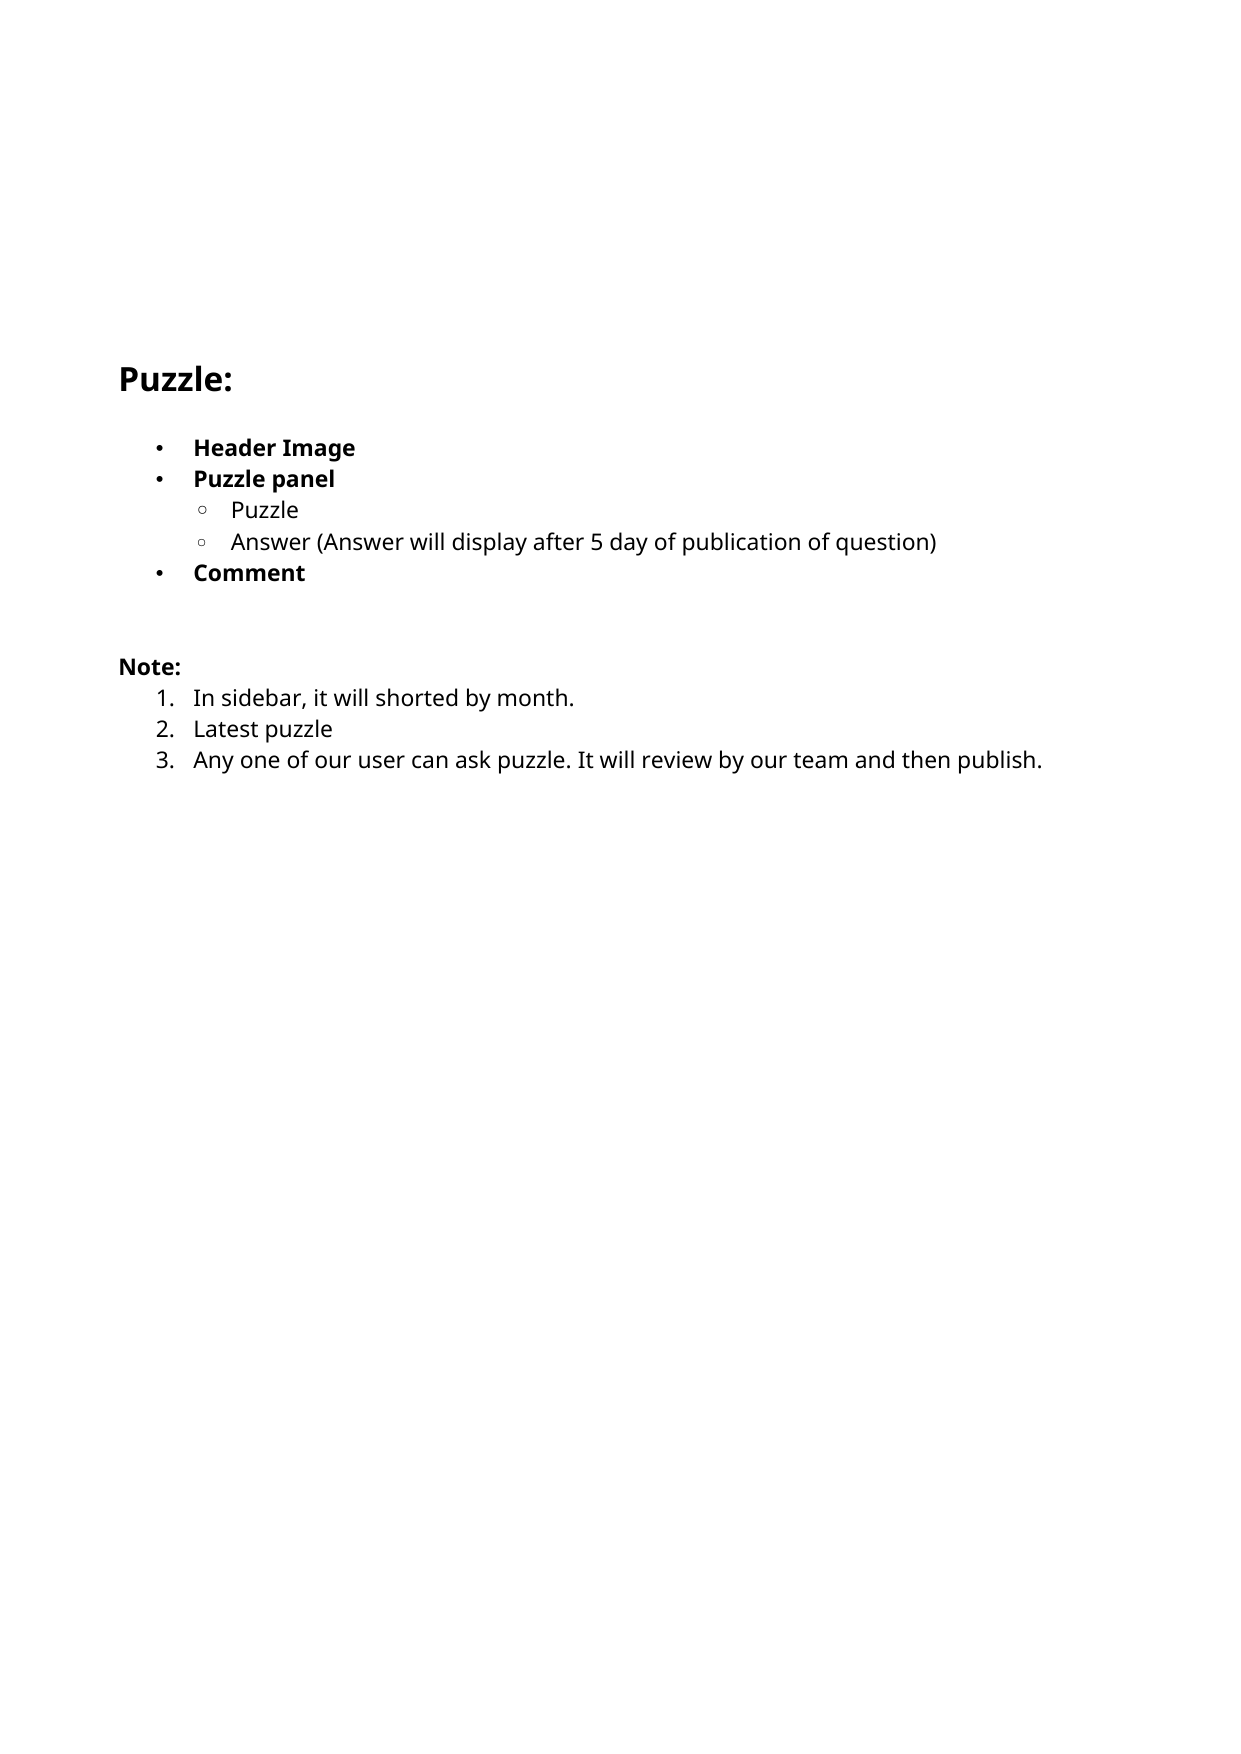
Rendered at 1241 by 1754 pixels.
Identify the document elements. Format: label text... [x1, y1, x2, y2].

text Puzzle: [118, 355, 1122, 401]
text Note: [118, 651, 1122, 682]
list In sidebar, it will shorted by month. [156, 682, 1122, 713]
list Puzzle panel [156, 463, 1122, 494]
list Comment [156, 557, 1122, 588]
list Puzzle [193, 494, 1122, 526]
list Answer (Answer will display after 5 day of publication of question) [193, 526, 1122, 557]
list Latest puzzle [156, 713, 1122, 744]
list Header Image [156, 432, 1122, 463]
list Any one of our user can ask puzzle. It will review by our team and then publish. [156, 744, 1122, 776]
